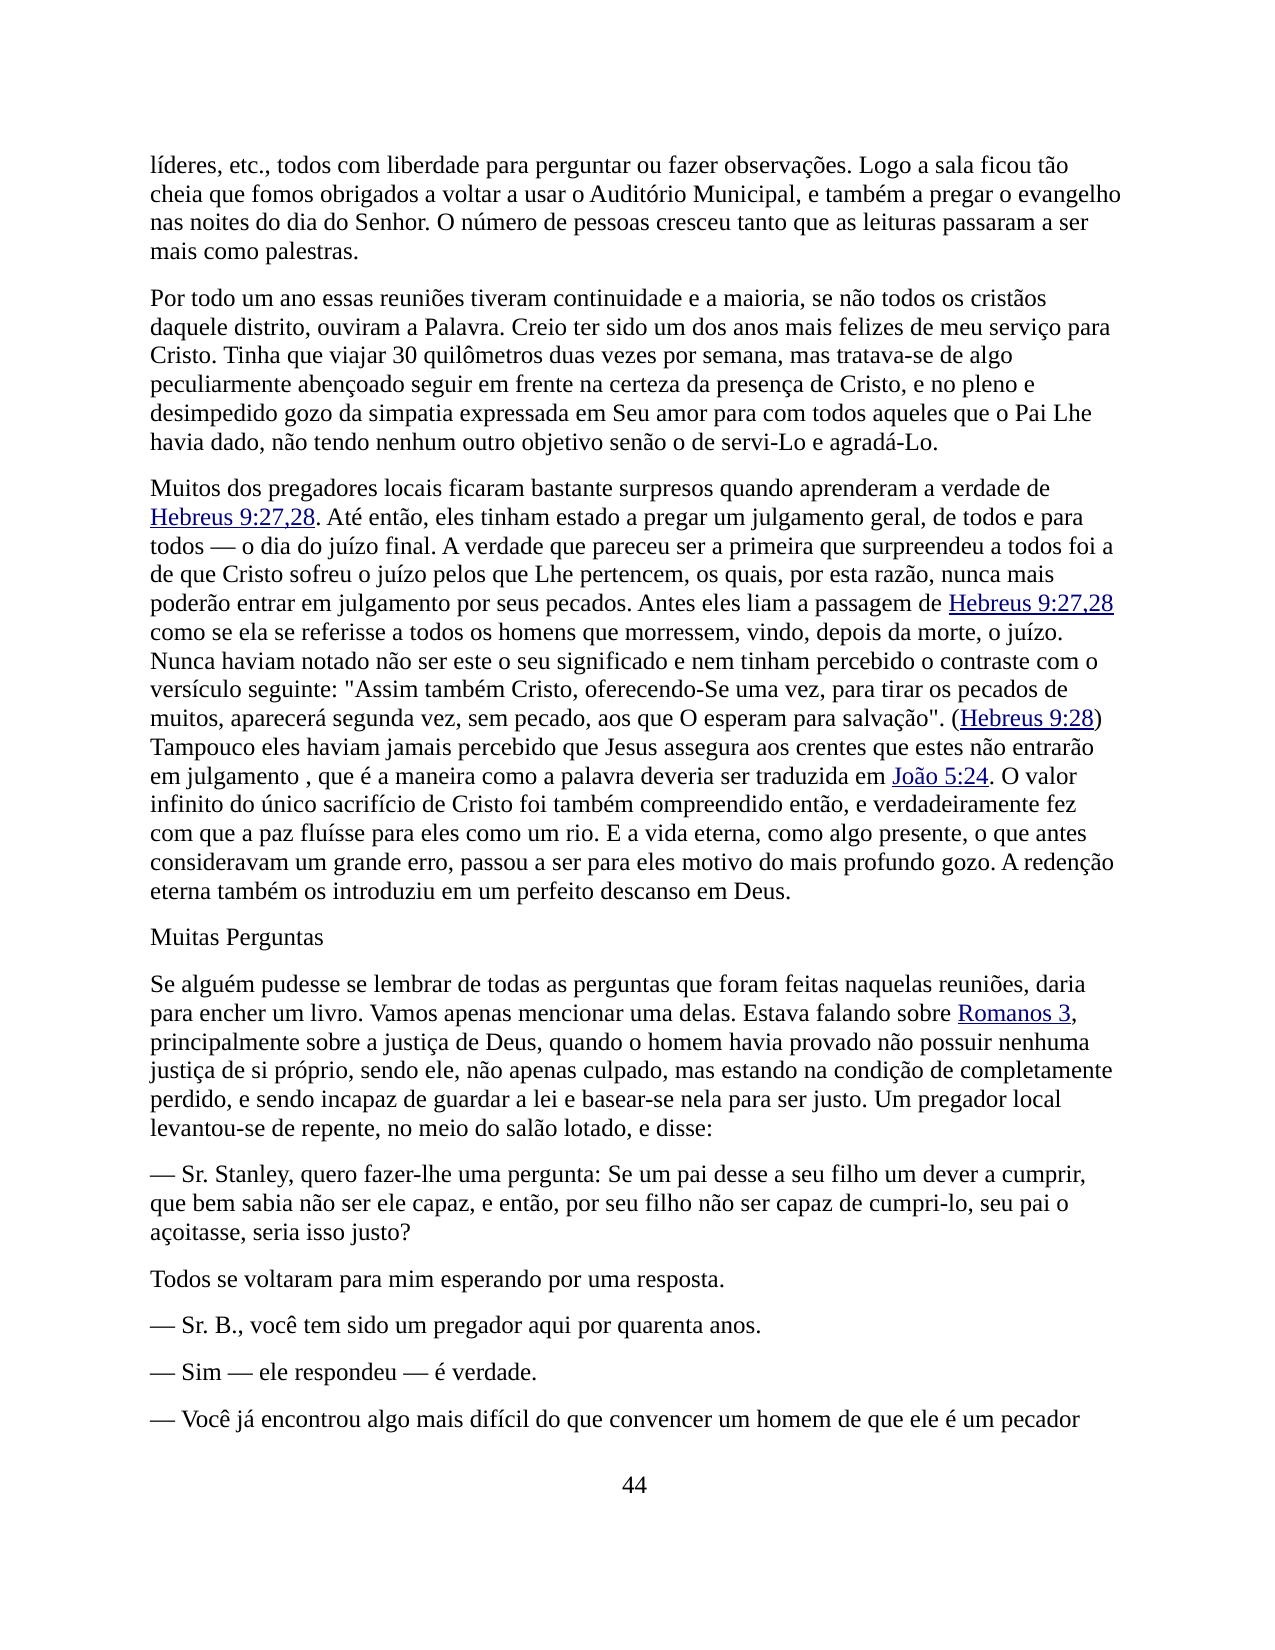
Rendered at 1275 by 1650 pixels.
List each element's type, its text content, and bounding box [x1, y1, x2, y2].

text Todos se voltaram para mim esperando por uma resposta. [150, 1264, 1125, 1292]
text — Sr. Stanley, quero fazer-lhe uma pergunta: Se um pai desse a seu filho um dever a cumprir, que bem sabia não ser ele capaz, e então, por seu filho não ser capaz de cumpri-lo, seu pai o açoitasse, seria isso justo? [150, 1159, 1125, 1246]
text líderes, etc., todos com liberdade para perguntar ou fazer observações. Logo a sala ficou tão cheia que fomos obrigados a voltar a usar o Auditório Municipal, e também a pregar o evangelho nas noites do dia do Senhor. O número de pessoas cresceu tanto que as leituras passaram a ser mais como palestras. [150, 150, 1125, 265]
text — Você já encontrou algo mais difícil do que convencer um homem de que ele é um pecador [150, 1404, 1125, 1432]
text Por todo um ano essas reuniões tiveram continuidade e a maioria, se não todos os cristãos daquele distrito, ouviram a Palavra. Creio ter sido um dos anos mais felizes de meu serviço para Cristo. Tinha que viajar 30 quilômetros duas vezes por semana, mas tratava-se de algo peculiarmente abençoado seguir em frente na certeza da presença de Cristo, e no pleno e desimpedido gozo da simpatia expressada em Seu amor para com todos aqueles que o Pai Lhe havia dado, não tendo nenhum outro objetivo senão o de servi-Lo e agradá-Lo. [150, 283, 1125, 455]
text — Sim — ele respondeu — é verdade. [150, 1357, 1125, 1386]
text Se alguém pudesse se lembrar de todas as perguntas que foram feitas naquelas reuniões, daria para encher um livro. Vamos apenas mencionar uma delas. Estava falando sobre Romanos 3, principalmente sobre a justiça de Deus, quando o homem havia provado não possuir nenhuma justiça de si próprio, sendo ele, não apenas culpado, mas estando na condição de completamente perdido, e sendo incapaz de guardar a lei e basear-se nela para ser justo. Um pregador local levantou-se de repente, no meio do salão lotado, e disse: [150, 969, 1125, 1142]
text — Sr. B., você tem sido um pregador aqui por quarenta anos. [150, 1310, 1125, 1339]
text Muitos dos pregadores locais ficaram bastante surpresos quando aprenderam a verdade de Hebreus 9:27,28. Até então, eles tinham estado a pregar um julgamento geral, de todos e para todos — o dia do juízo final. A verdade que pareceu ser a primeira que surpreendeu a todos foi a de que Cristo sofreu o juízo pelos que Lhe pertencem, os quais, por esta razão, nunca mais poderão entrar em julgamento por seus pecados. Antes eles liam a passagem de Hebreus 9:27,28 como se ela se referisse a todos os homens que morressem, vindo, depois da morte, o juízo. Nunca haviam notado não ser este o seu significado e nem tinham percebido o contraste com o versículo seguinte: "Assim também Cristo, oferecendo-Se uma vez, para tirar os pecados de muitos, aparecerá segunda vez, sem pecado, aos que O esperam para salvação". (Hebreus 9:28) Tampouco eles haviam jamais percebido que Jesus assegura aos crentes que estes não entrarão em julgamento , que é a maneira como a palavra deveria ser traduzida em João 5:24. O valor infinito do único sacrifício de Cristo foi também compreendido então, e verdadeiramente fez com que a paz fluísse para eles como um rio. E a vida eterna, como algo presente, o que antes consideravam um grande erro, passou a ser para eles motivo do mais profundo gozo. A redenção eterna também os introduziu em um perfeito descanso em Deus. [150, 473, 1125, 904]
text Muitas Perguntas [150, 922, 1125, 951]
